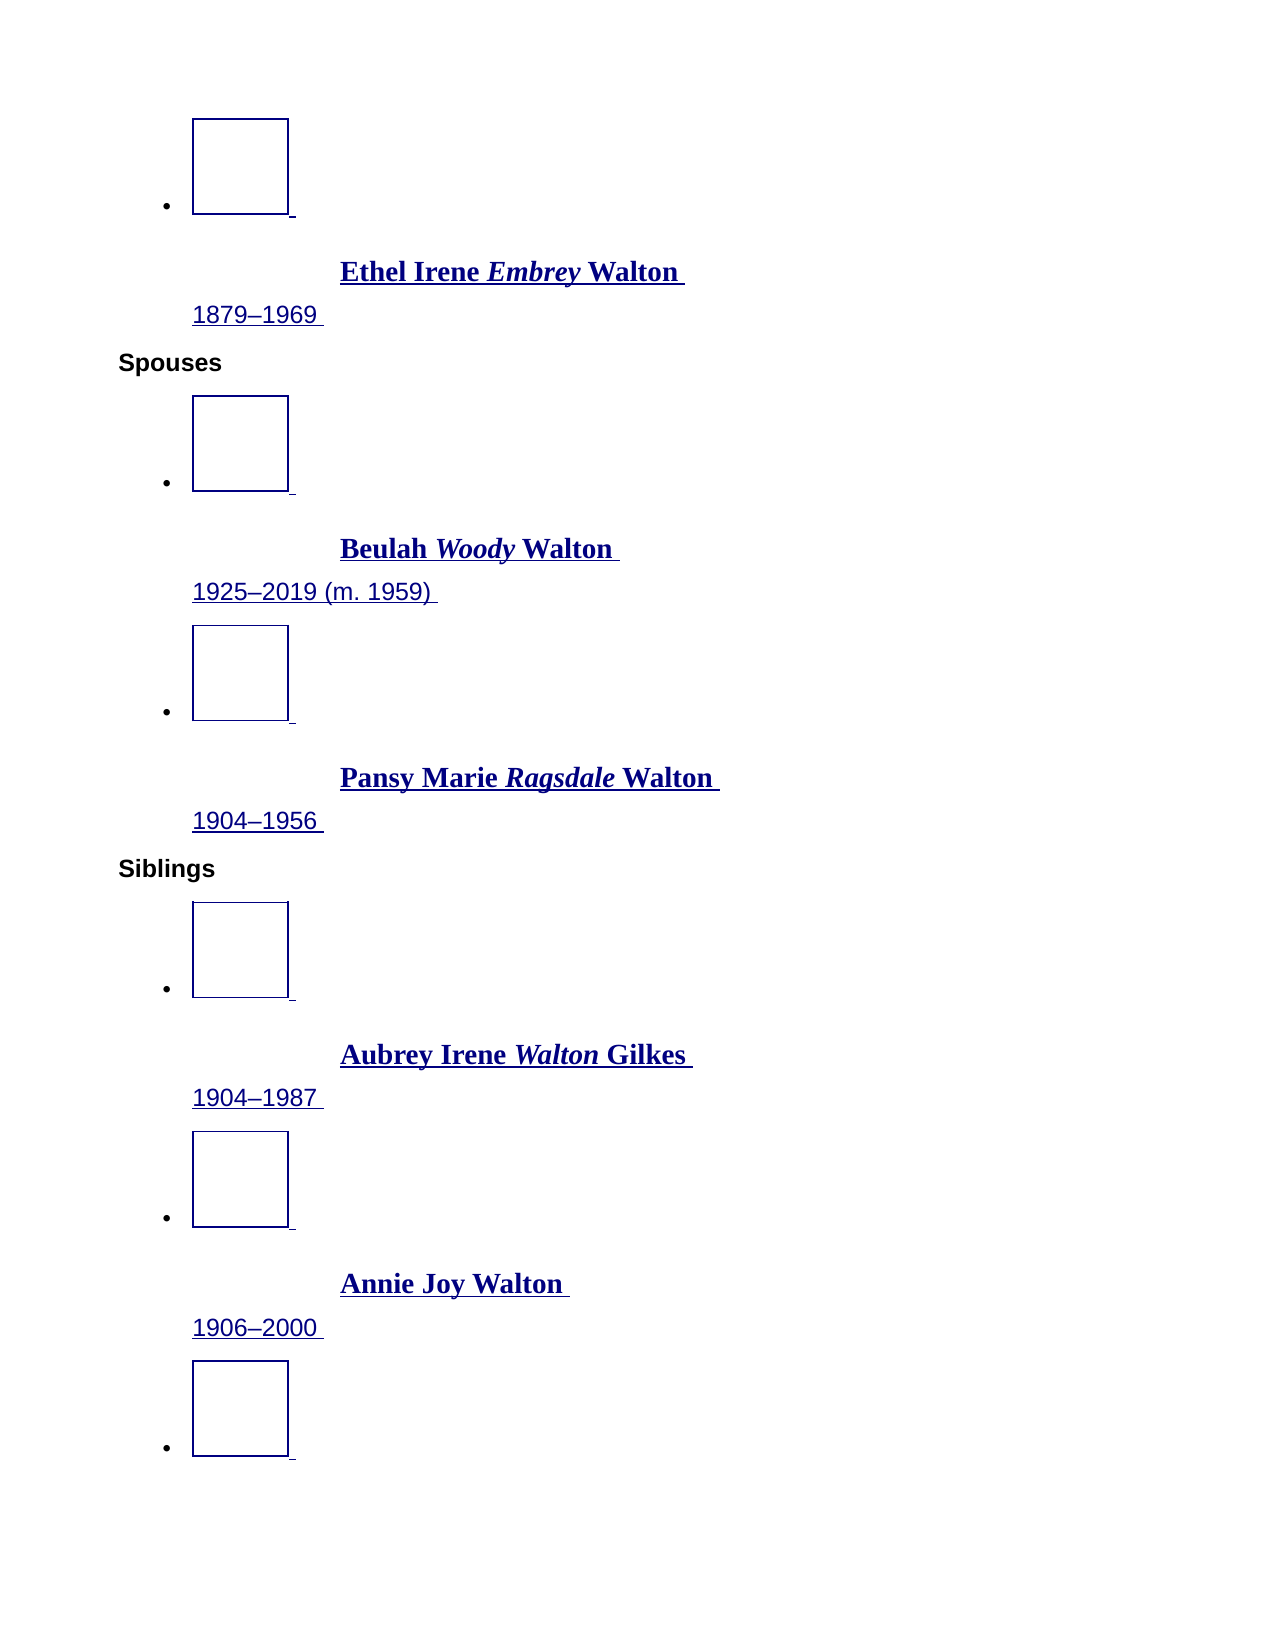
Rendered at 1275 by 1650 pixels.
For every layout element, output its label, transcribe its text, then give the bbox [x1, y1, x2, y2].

subtitle Ethel Irene Embrey Walton [310, 254, 1157, 287]
list 1904–1956 [162, 806, 1157, 835]
subtitle Annie Joy Walton [310, 1267, 1157, 1300]
subtitle Pansy Marie Ragsdale Walton [310, 760, 1157, 794]
list 1904–1987 [162, 1083, 1157, 1112]
subtitle Beulah Woody Walton [310, 531, 1157, 564]
text Siblings [118, 854, 1157, 883]
list 1879–1969 [162, 300, 1157, 329]
list 1906–2000 [162, 1313, 1157, 1341]
list 1925–2019 (m. 1959) [162, 577, 1157, 606]
subtitle Aubrey Irene Walton Gilkes [310, 1037, 1157, 1071]
text Spouses [118, 347, 1157, 376]
